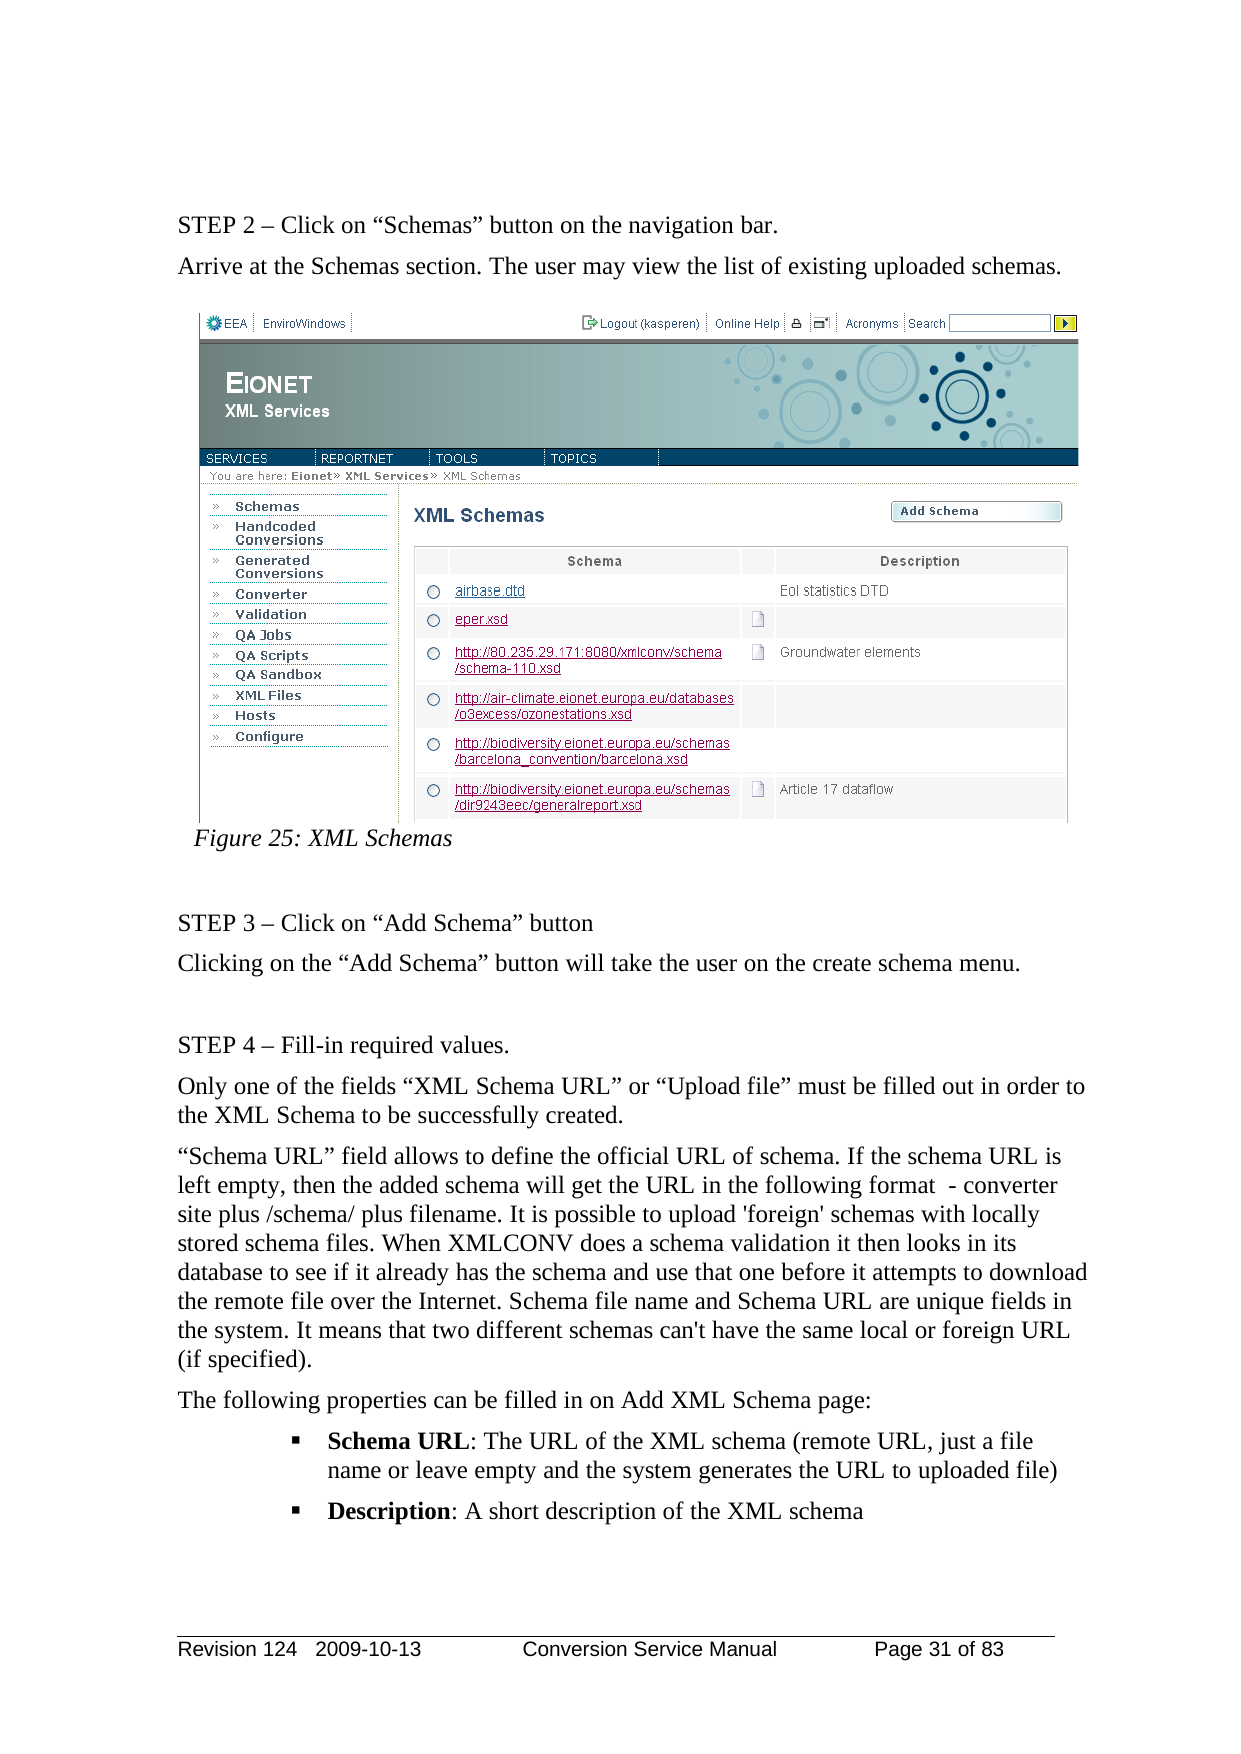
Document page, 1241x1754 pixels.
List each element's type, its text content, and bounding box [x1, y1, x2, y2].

text Arrive at the Schemas section. The user may view the list of existing uploaded schemas. [177, 251, 1092, 280]
text STEP 2 – Click on “Schemas” button on the navigation bar. [177, 210, 1092, 239]
text STEP 3 – Click on “Add Schema” button [177, 907, 1092, 937]
text “Schema URL” field allows to define the official URL of schema. If the schema URL is left empty, then the added schema will get the URL in the following format - converter site plus /schema/ plus filename. It is possible to upload 'foreign' schemas with locally stored schema files. When XMLCONV does a schema validation it then looks in its database to see if it already has the schema and use that one before it attempts to download the remote file over the Internet. Schema file name and Schema URL are unique fields in the system. It means that two different schemas can't have the same local or foreign URL (if specified). [177, 1141, 1092, 1373]
text Figure 25: XML Schemas [194, 823, 1078, 852]
text Clicking on the “Add Schema” button will take the user on the create schema menu. [177, 948, 1092, 977]
text STEP 4 – Fill-in required values. [177, 1030, 1092, 1059]
list Schema URL: The URL of the XML schema (remote URL, just a file name or leave empty and the system generates the URL to uploaded file) [290, 1426, 1092, 1484]
text The following properties can be filled in on Add XML Schema page: [177, 1385, 1092, 1414]
list Description: A short description of the XML schema [290, 1496, 1092, 1525]
text Only one of the fields “XML Schema URL” or “Upload file” must be filled out in order to the XML Schema to be successfully created. [177, 1071, 1092, 1129]
